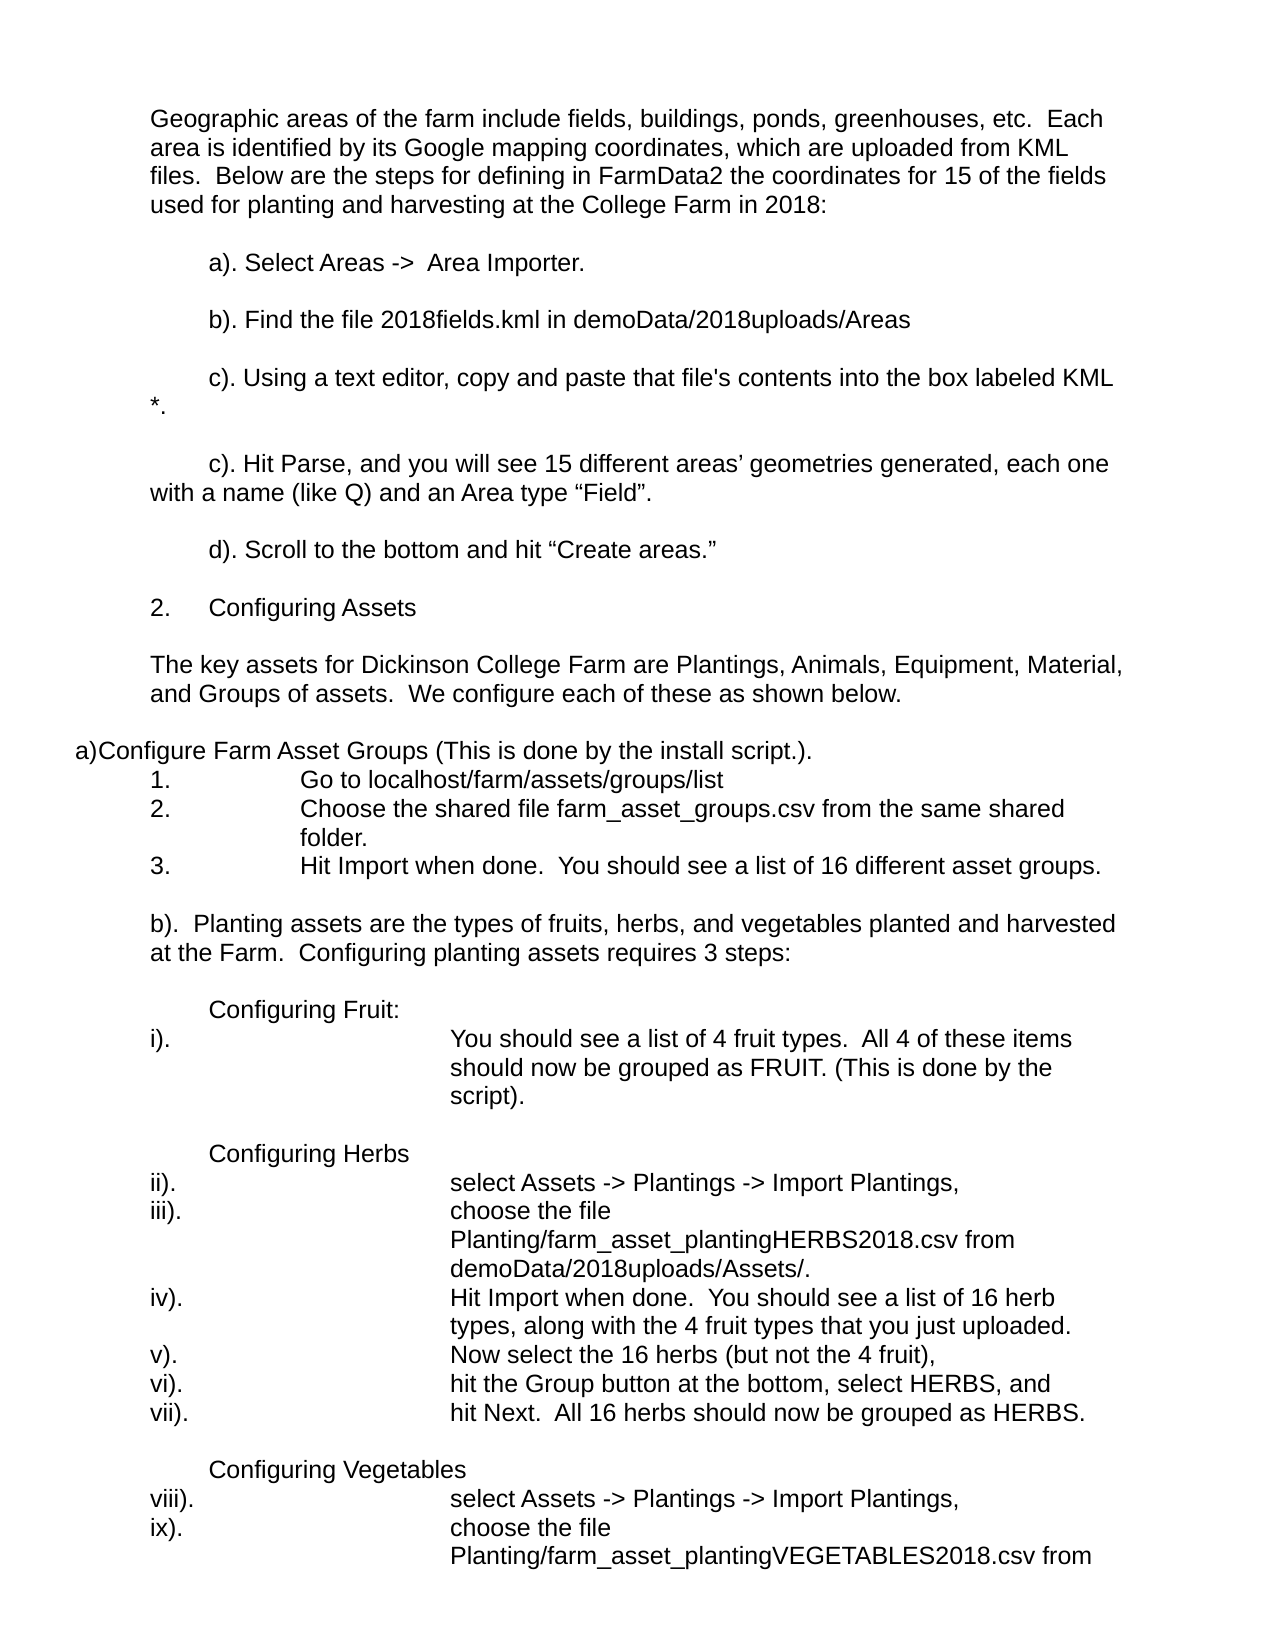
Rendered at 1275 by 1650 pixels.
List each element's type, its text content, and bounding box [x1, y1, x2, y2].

list Hit Import when done. You should see a list of 16 herb types, along with the 4 fruit types that you just uploaded. [150, 1282, 1125, 1340]
text b). Find the file 2018fields.kml in demoData/2018uploads/Areas [150, 305, 1125, 334]
text c). Hit Parse, and you will see 15 different areas’ geometries generated, each one with a name (like Q) and an Area type “Field”. [150, 449, 1125, 506]
text a). Select Areas -> Area Importer. [150, 247, 1125, 276]
list Go to localhost/farm/assets/groups/list [150, 765, 1125, 794]
text d). Scroll to the bottom and hit “Create areas.” [150, 535, 1125, 564]
list Now select the 16 herbs (but not the 4 fruit), [150, 1340, 1125, 1369]
list Choose the shared file farm_asset_groups.csv from the same shared folder. [150, 794, 1125, 851]
text Configuring Fruit: [150, 995, 1125, 1024]
list select Assets -> Plantings -> Import Plantings, [150, 1167, 1125, 1196]
list Configure Farm Asset Groups (This is done by the install script.). [75, 736, 1125, 765]
list Hit Import when done. You should see a list of 16 different asset groups. [150, 851, 1125, 880]
list choose the file Planting/farm_asset_plantingVEGETABLES2018.csv from [150, 1512, 1125, 1570]
list hit Next. All 16 herbs should now be grouped as HERBS. [150, 1397, 1125, 1426]
text b). Planting assets are the types of fruits, herbs, and vegetables planted and harvested at the Farm. Configuring planting assets requires 3 steps: [150, 909, 1125, 966]
text The key assets for Dickinson College Farm are Plantings, Animals, Equipment, Material, and Groups of assets. We configure each of these as shown below. [150, 650, 1125, 707]
text Configuring Vegetables [150, 1455, 1125, 1484]
list You should see a list of 4 fruit types. All 4 of these items should now be grouped as FRUIT. (This is done by the script). [150, 1024, 1125, 1110]
list select Assets -> Plantings -> Import Plantings, [150, 1484, 1125, 1512]
text c). Using a text editor, copy and paste that file's contents into the box labeled KML *. [150, 362, 1125, 420]
list hit the Group button at the bottom, select HERBS, and [150, 1369, 1125, 1397]
list choose the file Planting/farm_asset_plantingHERBS2018.csv from demoData/2018uploads/Assets/. [150, 1196, 1125, 1282]
text Configuring Herbs [150, 1139, 1125, 1167]
text 2. Configuring Assets [150, 592, 1125, 621]
text Geographic areas of the farm include fields, buildings, ponds, greenhouses, etc. Each area is identified by its Google mapping coordinates, which are uploaded from KML files. Below are the steps for defining in FarmData2 the coordinates for 15 of the fields used for planting and harvesting at the College Farm in 2018: [150, 104, 1125, 219]
